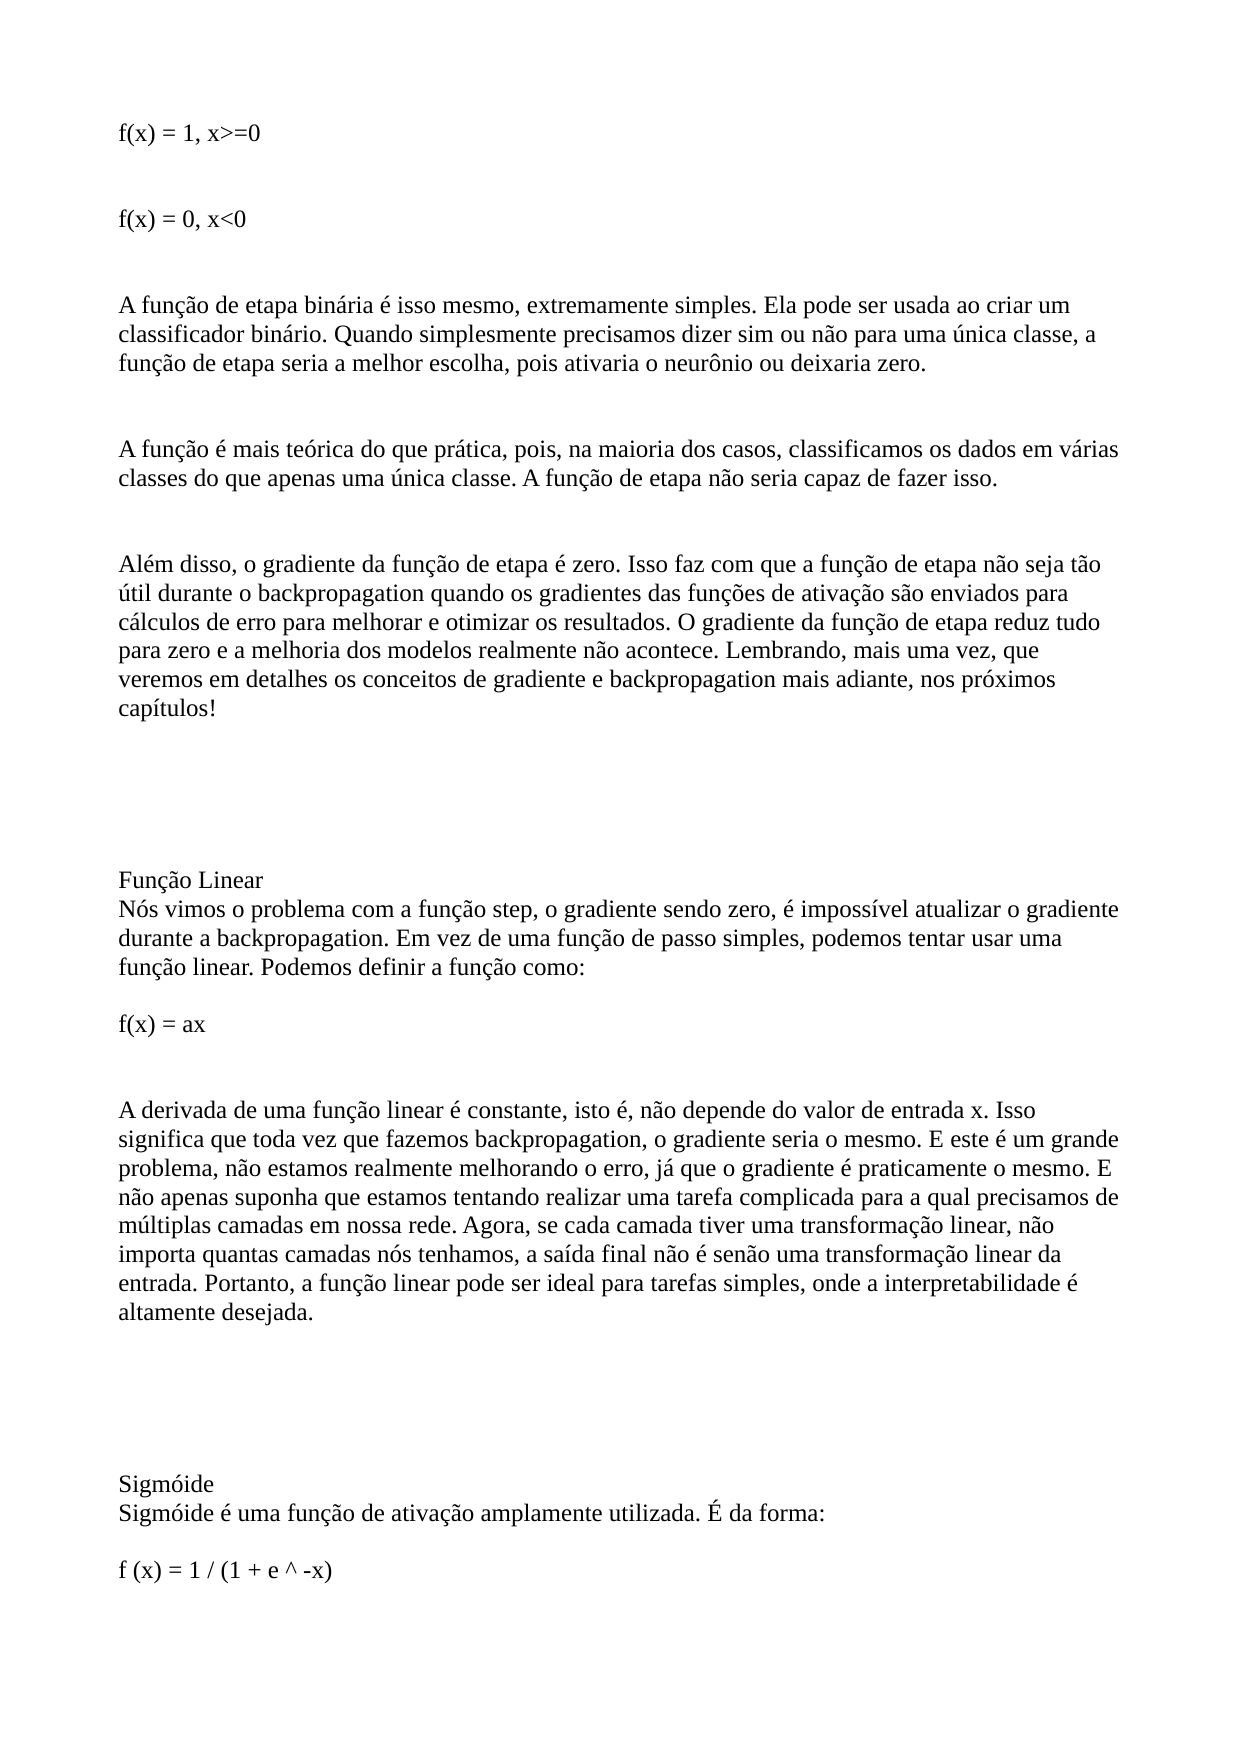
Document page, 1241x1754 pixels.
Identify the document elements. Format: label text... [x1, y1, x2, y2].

text Sigmóide é uma função de ativação amplamente utilizada. É da forma: [118, 1498, 1122, 1527]
text Sigmóide [118, 1469, 1122, 1498]
text A função de etapa binária é isso mesmo, extremamente simples. Ela pode ser usada ao criar um classificador binário. Quando simplesmente precisamos dizer sim ou não para uma única classe, a função de etapa seria a melhor escolha, pois ativaria o neurônio ou deixaria zero. [118, 291, 1122, 377]
text f(x) = 0, x<0 [118, 204, 1122, 233]
text Nós vimos o problema com a função step, o gradiente sendo zero, é impossível atualizar o gradiente durante a backpropagation. Em vez de uma função de passo simples, podemos tentar usar uma função linear. Podemos definir a função como: [118, 894, 1122, 981]
text f (x) = 1 / (1 + e ^ -x) [118, 1556, 1122, 1584]
text A derivada de uma função linear é constante, isto é, não depende do valor de entrada x. Isso significa que toda vez que fazemos backpropagation, o gradiente seria o mesmo. E este é um grande problema, não estamos realmente melhorando o erro, já que o gradiente é praticamente o mesmo. E não apenas suponha que estamos tentando realizar uma tarefa complicada para a qual precisamos de múltiplas camadas em nossa rede. Agora, se cada camada tiver uma transformação linear, não importa quantas camadas nós tenhamos, a saída final não é senão uma transformação linear da entrada. Portanto, a função linear pode ser ideal para tarefas simples, onde a interpretabilidade é altamente desejada. [118, 1096, 1122, 1326]
text Função Linear [118, 866, 1122, 894]
text Além disso, o gradiente da função de etapa é zero. Isso faz com que a função de etapa não seja tão útil durante o backpropagation quando os gradientes das funções de ativação são enviados para cálculos de erro para melhorar e otimizar os resultados. O gradiente da função de etapa reduz tudo para zero e a melhoria dos modelos realmente não acontece. Lembrando, mais uma vez, que veremos em detalhes os conceitos de gradiente e backpropagation mais adiante, nos próximos capítulos! [118, 549, 1122, 722]
text f(x) = 1, x>=0 [118, 118, 1122, 147]
text A função é mais teórica do que prática, pois, na maioria dos casos, classificamos os dados em várias classes do que apenas uma única classe. A função de etapa não seria capaz de fazer isso. [118, 434, 1122, 492]
text f(x) = ax [118, 1009, 1122, 1038]
